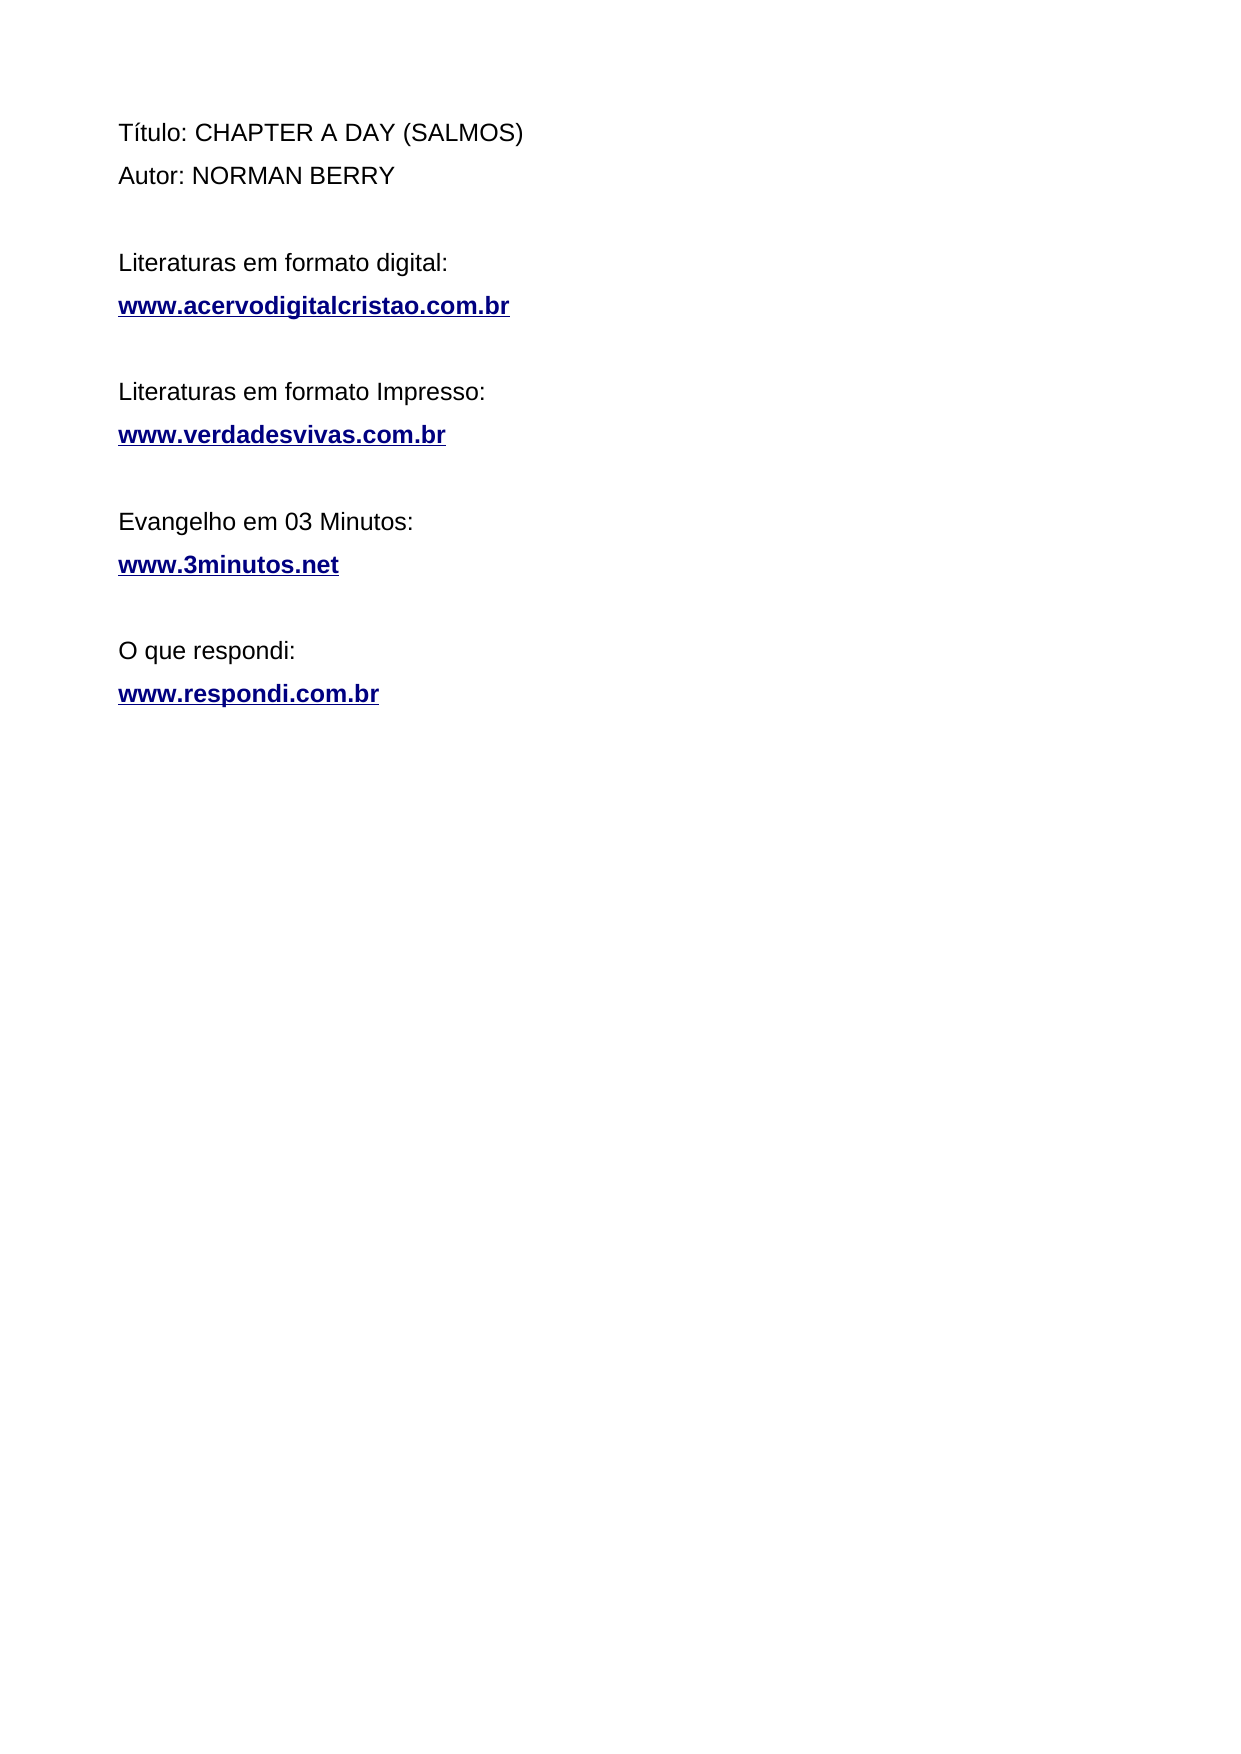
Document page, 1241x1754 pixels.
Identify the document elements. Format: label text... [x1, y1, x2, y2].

text Título: CHAPTER A DAY (SALMOS) Autor: NORMAN BERRY Literaturas em formato digital: www.acervodigitalcristao.com.br Literaturas em formato Impresso: www.verdadesvivas.com.br Evangelho em 03 Minutos: www.3minutos.net O que respondi: www.respondi.com.br [118, 118, 1122, 708]
